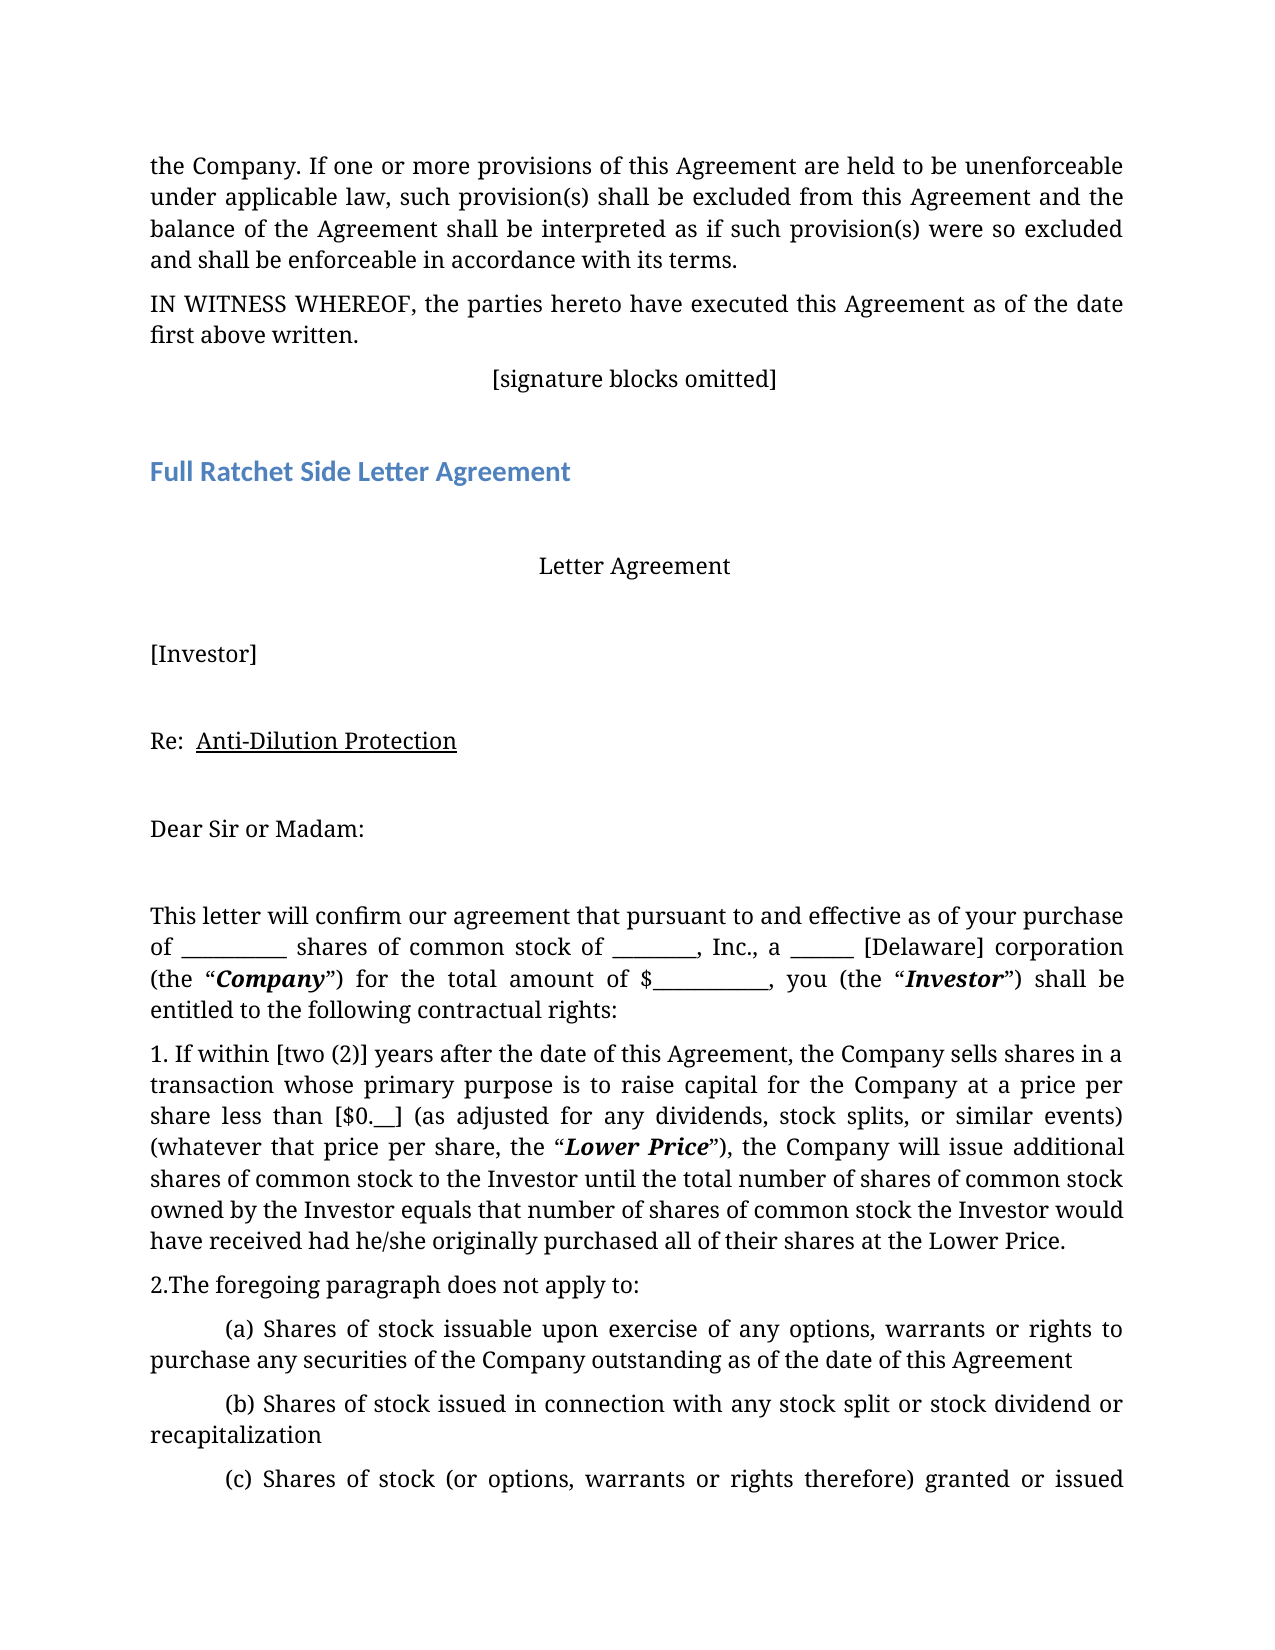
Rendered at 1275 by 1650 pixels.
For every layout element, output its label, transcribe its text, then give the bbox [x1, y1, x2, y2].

text Dear Sir or Madam: [150, 813, 1125, 844]
text 2.The foregoing paragraph does not apply to: [150, 1269, 1125, 1300]
text [Investor] [150, 638, 1125, 669]
text 1. If within [two (2)] years after the date of this Agreement, the Company sells shares in a transaction whose primary purpose is to raise capital for the Company at a price per share less than [$0.__] (as adjusted for any dividends, stock splits, or similar events) (whatever that price per share, the “Lower Price”), the Company will issue additional shares of common stock to the Investor until the total number of shares of common stock owned by the Investor equals that number of shares of common stock the Investor would have received had he/she originally purchased all of their shares at the Lower Price. [150, 1038, 1125, 1256]
text the Company. If one or more provisions of this Agreement are held to be unenforceable under applicable law, such provision(s) shall be excluded from this Agreement and the balance of the Agreement shall be interpreted as if such provision(s) were so excluded and shall be enforceable in accordance with its terms. [150, 150, 1125, 275]
text [signature blocks omitted] [150, 362, 1125, 394]
text (c) Shares of stock (or options, warrants or rights therefore) granted or issued [150, 1463, 1125, 1494]
text Letter Agreement [150, 550, 1125, 581]
subtitle Full Ratchet Side Letter Agreement [150, 453, 1125, 488]
text (a) Shares of stock issuable upon exercise of any options, warrants or rights to purchase any securities of the Company outstanding as of the date of this Agreement [150, 1313, 1125, 1375]
text This letter will confirm our agreement that pursuant to and effective as of your purchase of __________ shares of common stock of ________, Inc., a ______ [Delaware] corporation (the “Company”) for the total amount of $___________, you (the “Investor”) shall be entitled to the following contractual rights: [150, 900, 1125, 1025]
text (b) Shares of stock issued in connection with any stock split or stock dividend or recapitalization [150, 1388, 1125, 1450]
text IN WITNESS WHEREOF, the parties hereto have executed this Agreement as of the date first above written. [150, 287, 1125, 350]
text Re: Anti-Dilution Protection [150, 725, 1125, 756]
